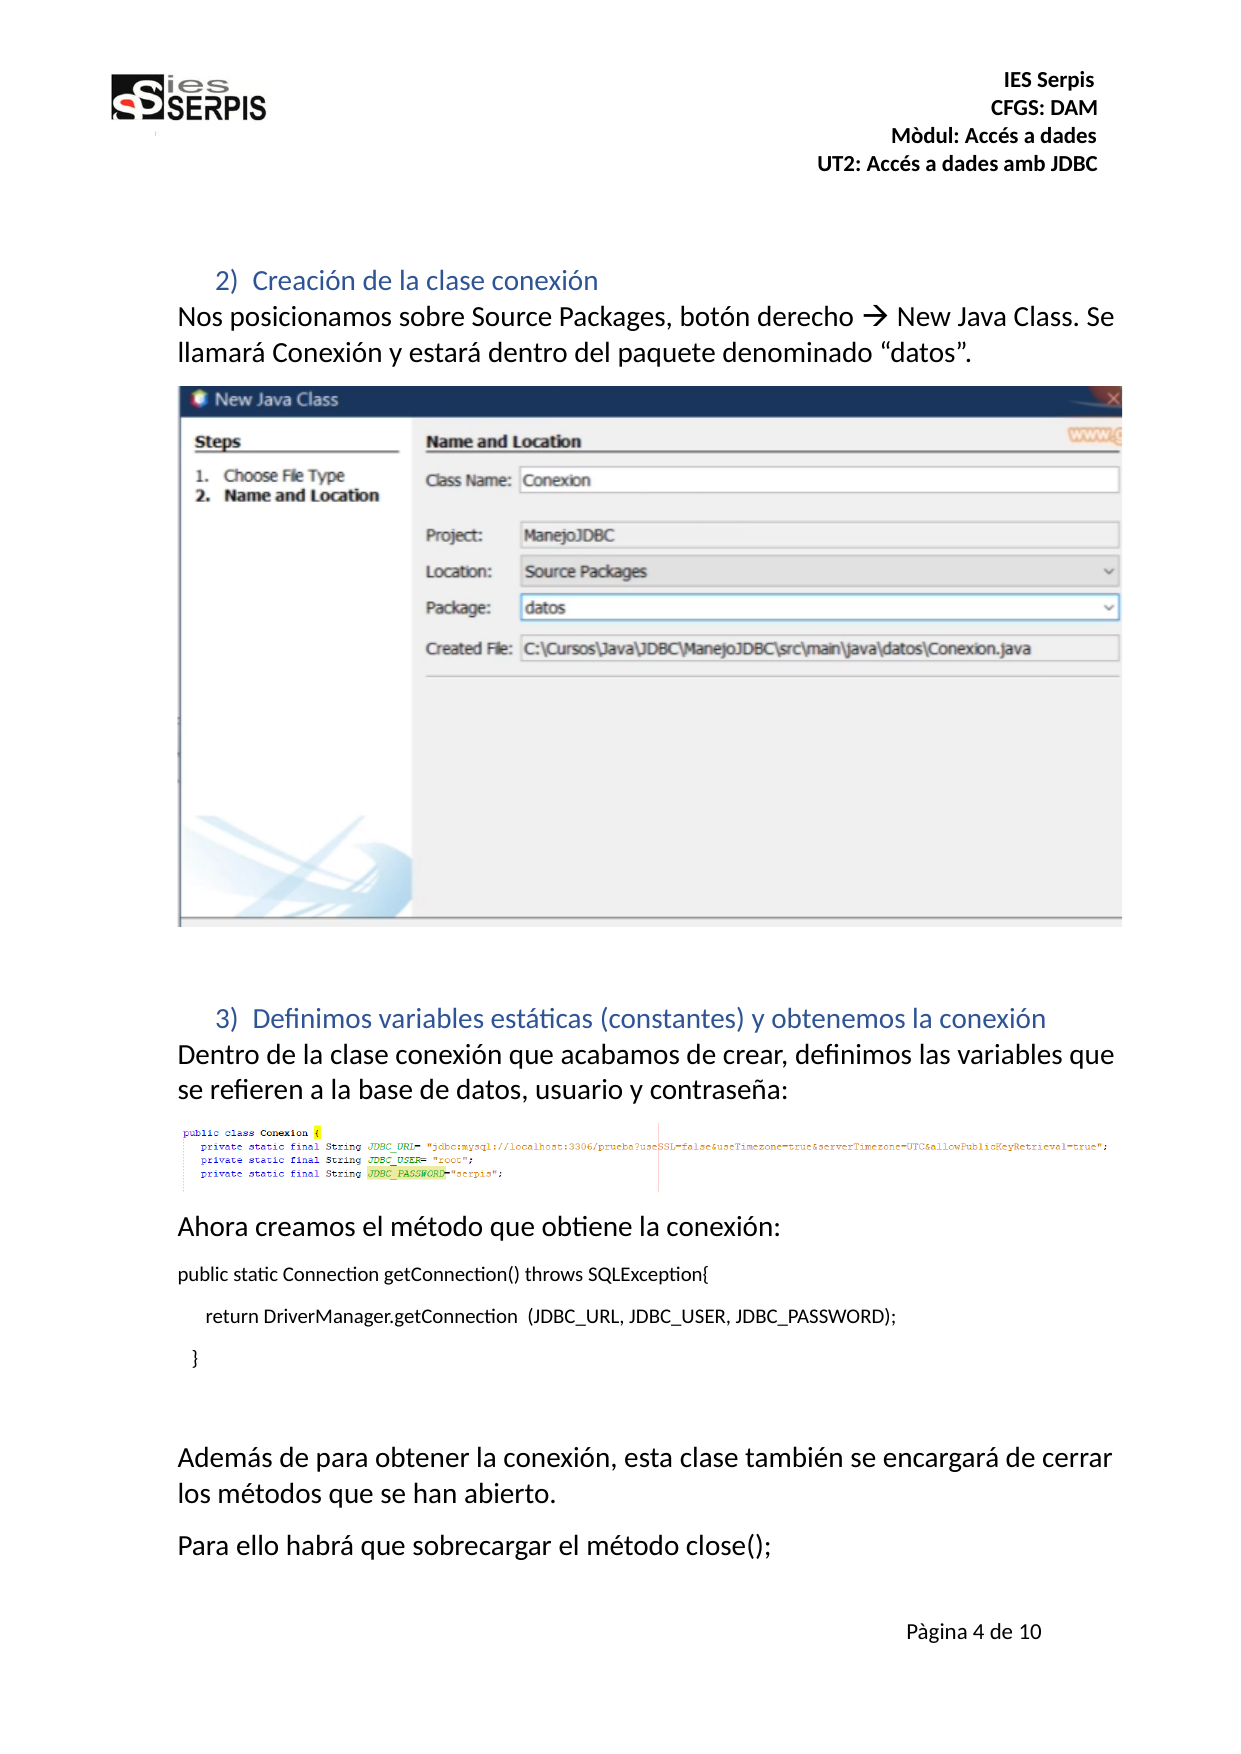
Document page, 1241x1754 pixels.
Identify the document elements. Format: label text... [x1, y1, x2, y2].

text Dentro de la clase conexión que acabamos de crear, definimos las variables que se refieren a la base de datos, usuario y contraseña: [177, 1036, 1122, 1107]
text Para ello habrá que sobrecargar el método close(); [177, 1527, 1122, 1563]
text Además de para obtener la conexión, esta clase también se encargará de cerrar los métodos que se han abierto. [177, 1439, 1122, 1511]
text Ahora creamos el método que obtiene la conexión: [177, 1208, 1122, 1244]
subtitle Creación de la clase conexión [215, 262, 1122, 298]
text Nos posicionamos sobre Source Packages, botón derecho  New Java Class. Se llamará Conexión y estará dentro del paquete denominado “datos”. [177, 298, 1122, 369]
text } [177, 1345, 1122, 1370]
subtitle Definimos variables estáticas (constantes) y obtenemos la conexión [215, 1000, 1122, 1036]
text return DriverManager.getConnection (JDBC_URL, JDBC_USER, JDBC_PASSWORD); [177, 1303, 1122, 1328]
text public static Connection getConnection() throws SQLException{ [177, 1261, 1122, 1286]
